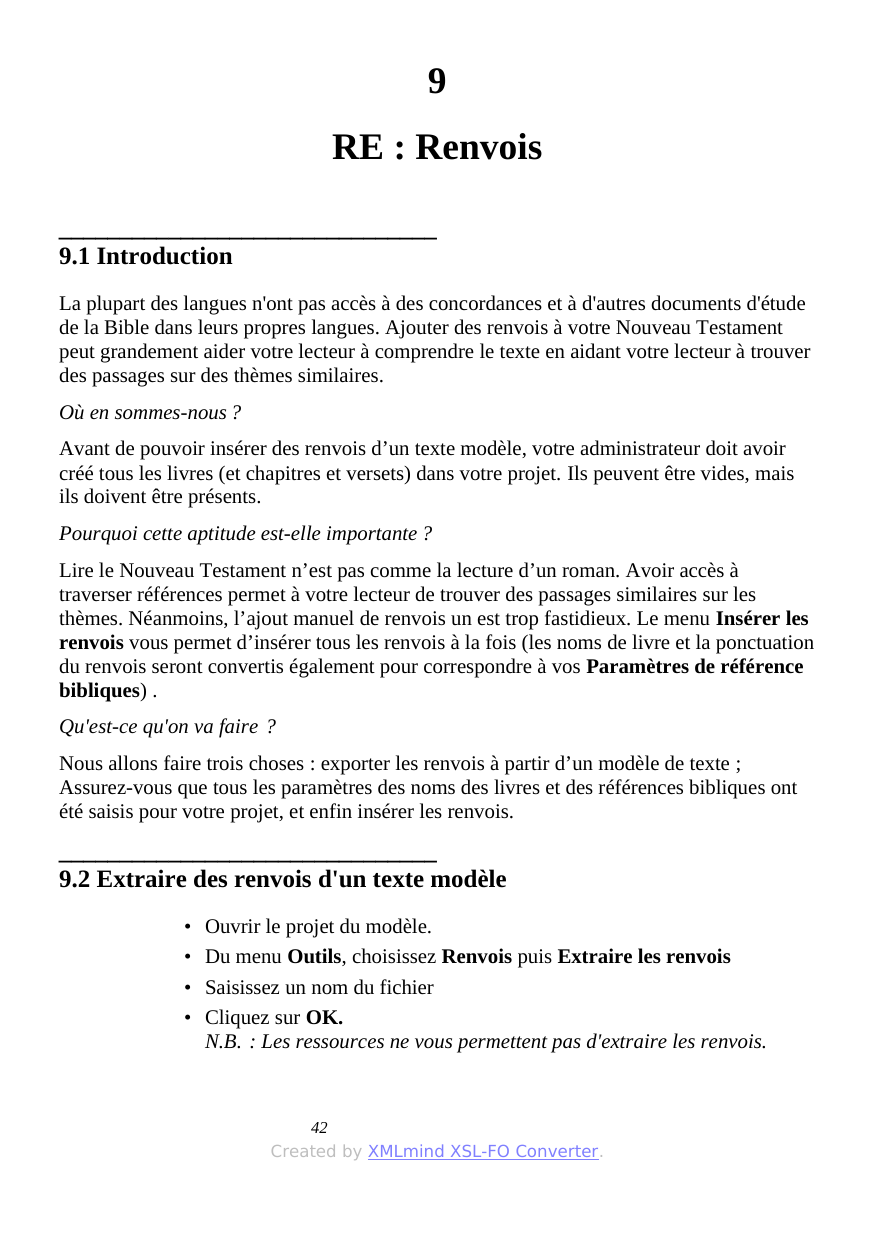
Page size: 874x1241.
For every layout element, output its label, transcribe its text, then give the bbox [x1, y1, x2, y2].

text 9.2 Extraire des renvois d'un texte modèle [59, 864, 815, 893]
list Du menu Outils, choisissez Renvois puis Extraire les renvois [184, 944, 815, 968]
text Avant de pouvoir insérer des renvois d’un texte modèle, votre administrateur doit avoir créé tous les livres (et chapitres et versets) dans votre projet. Ils peuvent être vides, mais ils doivent être présents. [59, 436, 815, 508]
text La plupart des langues n'ont pas accès à des concordances et à d'autres documents d'étude de la Bible dans leurs propres langues. Ajouter des renvois à votre Nouveau Testament peut grandement aider votre lecteur à comprendre le texte en aidant votre lecteur à trouver des passages sur des thèmes similaires. [59, 291, 815, 387]
text Où en sommes-nous ? [59, 400, 815, 424]
list Ouvrir le projet du modèle. [184, 914, 815, 938]
list Saisissez un nom du fichier [184, 975, 815, 999]
text Pourquoi cette aptitude est-elle importante ? [59, 521, 815, 545]
list Cliquez sur OK. [184, 1005, 815, 1029]
text 9 [59, 59, 815, 102]
text Lire le Nouveau Testament n’est pas comme la lecture d’un roman. Avoir accès à traverser références permet à votre lecteur de trouver des passages similaires sur les thèmes. Néanmoins, l’ajout manuel de renvois un est trop fastidieux. Le menu Insérer les renvois vous permet d’insérer tous les renvois à la fois (les noms de livre et la ponctuation du renvois seront convertis également pour correspondre à vos Paramètres de référence bibliques) . [59, 558, 815, 702]
text RE : Renvois [59, 124, 815, 168]
text Nous allons faire trois choses : exporter les renvois à partir d’un modèle de texte ; Assurez-vous que tous les paramètres des noms des livres et des références bibliques ont été saisis pour votre projet, et enfin insérer les renvois. [59, 751, 815, 823]
list N.B. : Les ressources ne vous permettent pas d'extraire les renvois. [184, 1029, 815, 1053]
text Qu'est-ce qu'on va faire ? [59, 714, 815, 738]
text 9.1 Introduction [59, 241, 815, 270]
